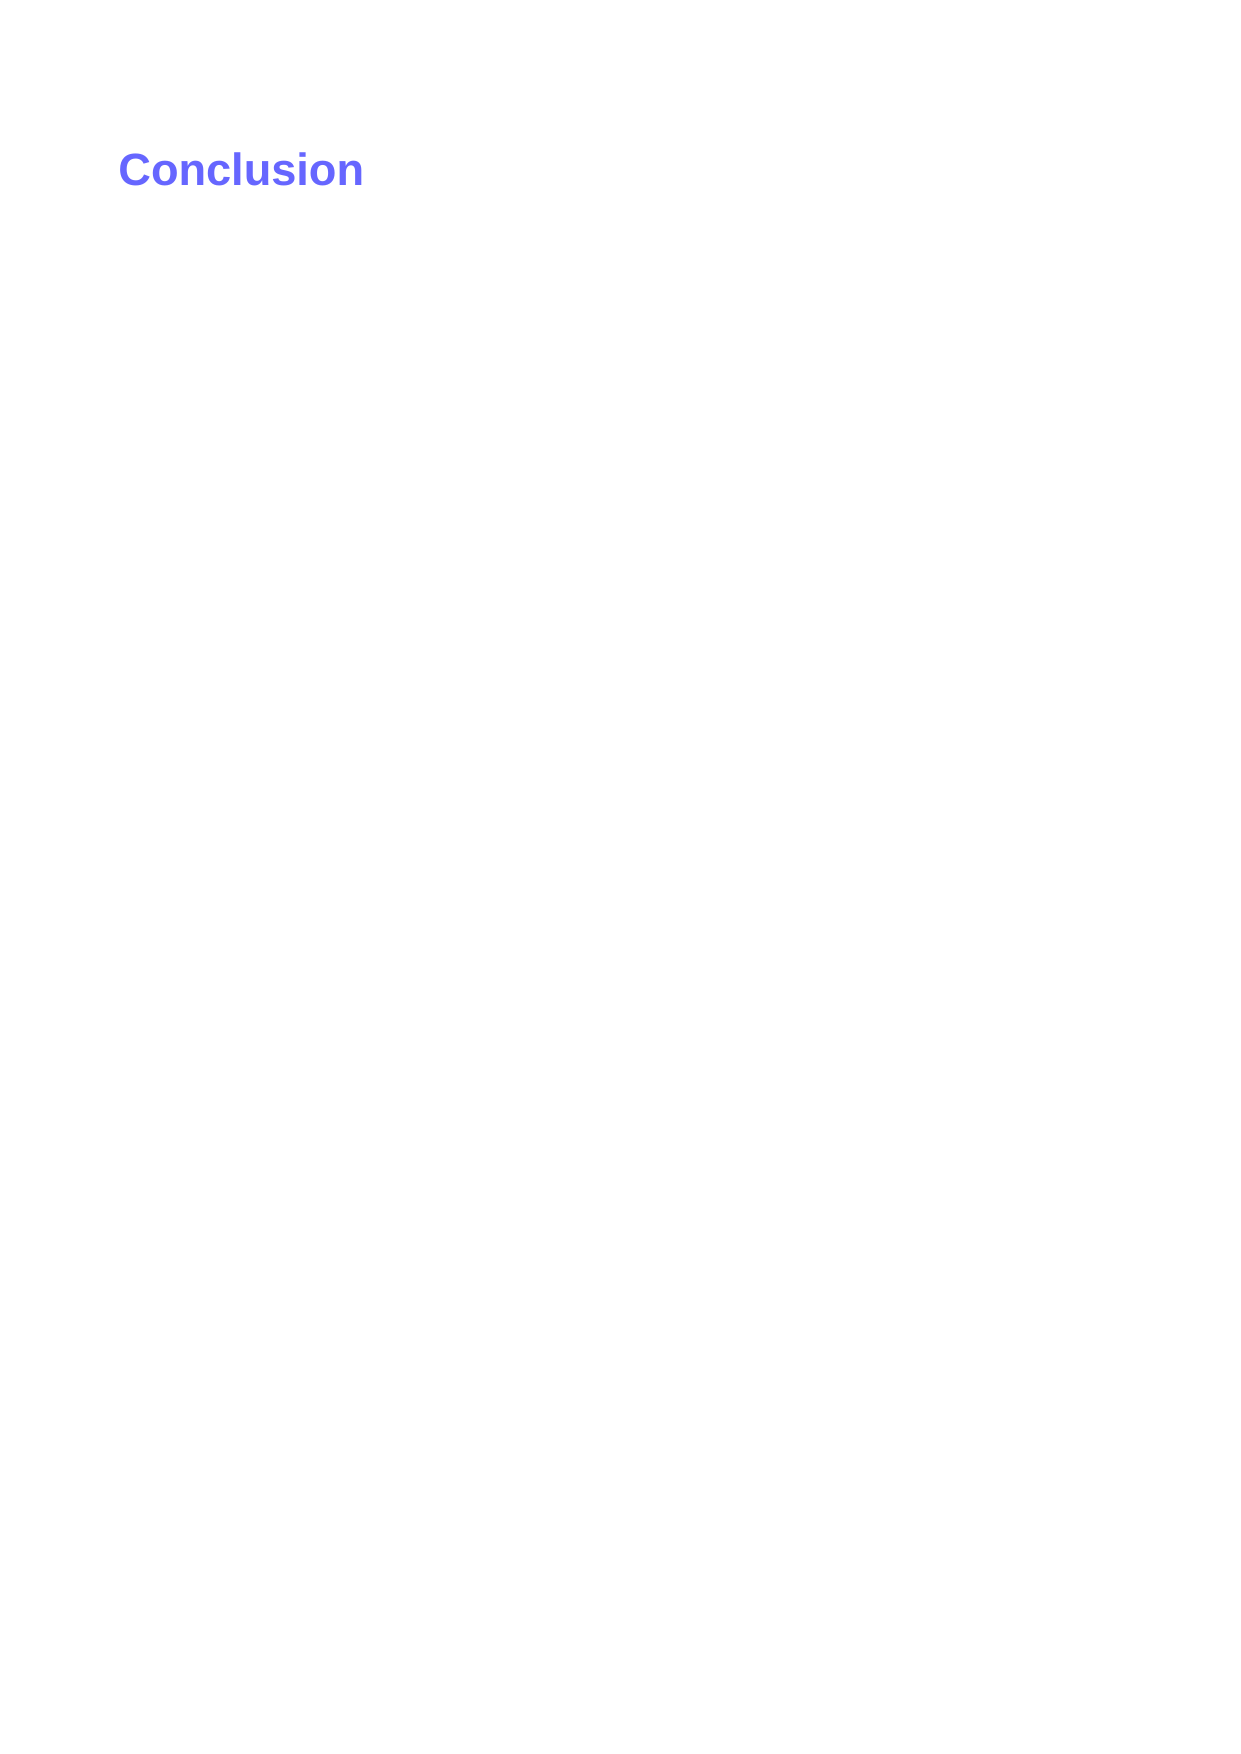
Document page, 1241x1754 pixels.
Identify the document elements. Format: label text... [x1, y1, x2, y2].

subtitle Conclusion [118, 143, 1122, 195]
